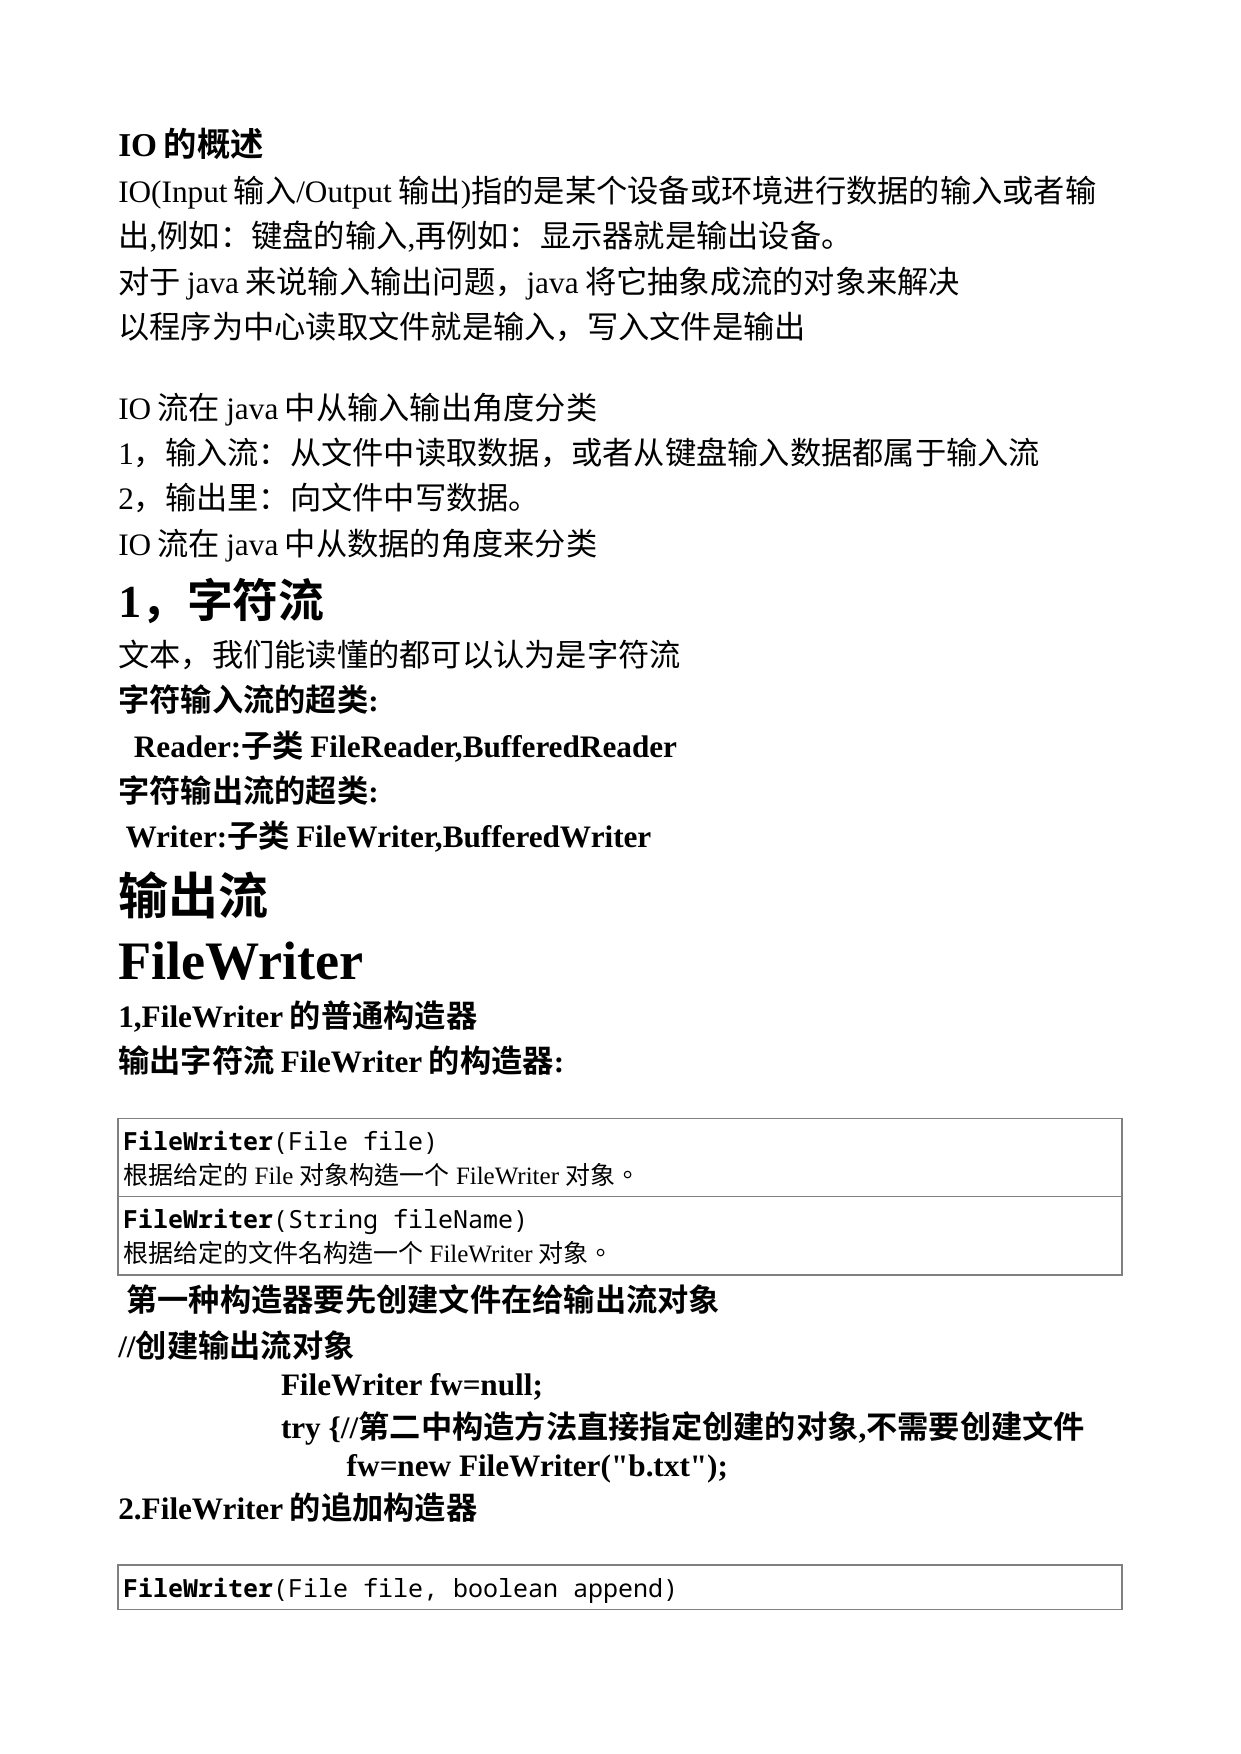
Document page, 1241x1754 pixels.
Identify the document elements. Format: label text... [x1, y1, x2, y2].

text FileWriter fw=null; [118, 1366, 1122, 1402]
table_header FileWriter(File file, boolean append) [119, 1566, 1121, 1609]
text 2，输出里：向文件中写数据。 [118, 473, 1122, 519]
text 2.FileWriter的追加构造器 [118, 1483, 1122, 1528]
text 输出字符流FileWriter的构造器: [118, 1036, 1122, 1081]
text 字符输入流的超类: [118, 676, 1122, 721]
text 输出流 [118, 856, 1122, 929]
text 第一种构造器要先创建文件在给输出流对象 [118, 1276, 1122, 1321]
table_header FileWriter(File file) 根据给定的 File 对象构造一个 FileWriter 对象。 [119, 1119, 1121, 1196]
text 以程序为中心读取文件就是输入，写入文件是输出 [118, 302, 1122, 347]
text try {//第二中构造方法直接指定创建的对象,不需要创建文件 [118, 1402, 1122, 1447]
text //创建输出流对象 [118, 1321, 1122, 1366]
text IO流在java中从数据的角度来分类 [118, 519, 1122, 564]
text fw=new FileWriter("b.txt"); [118, 1447, 1122, 1483]
text 文本，我们能读懂的都可以认为是字符流 [118, 630, 1122, 676]
text FileWriter [118, 929, 1122, 991]
text 对于java来说输入输出问题，java将它抽象成流的对象来解决 [118, 257, 1122, 302]
text IO(Input输入/Output输出)指的是某个设备或环境进行数据的输入或者输出,例如：键盘的输入,再例如：显示器就是输出设备。 [118, 166, 1122, 257]
text 1，字符流 [118, 564, 1122, 630]
text 字符输出流的超类: [118, 766, 1122, 811]
table_cell FileWriter(String fileName) 根据给定的文件名构造一个 FileWriter 对象。 [119, 1197, 1121, 1274]
text Reader:子类FileReader,BufferedReader [118, 721, 1122, 766]
text IO流在java中从输入输出角度分类 [118, 383, 1122, 428]
text 1,FileWriter的普通构造器 [118, 991, 1122, 1036]
text Writer:子类FileWriter,BufferedWriter [118, 811, 1122, 856]
text IO的概述 [118, 118, 1122, 166]
text 1，输入流：从文件中读取数据，或者从键盘输入数据都属于输入流 [118, 428, 1122, 473]
